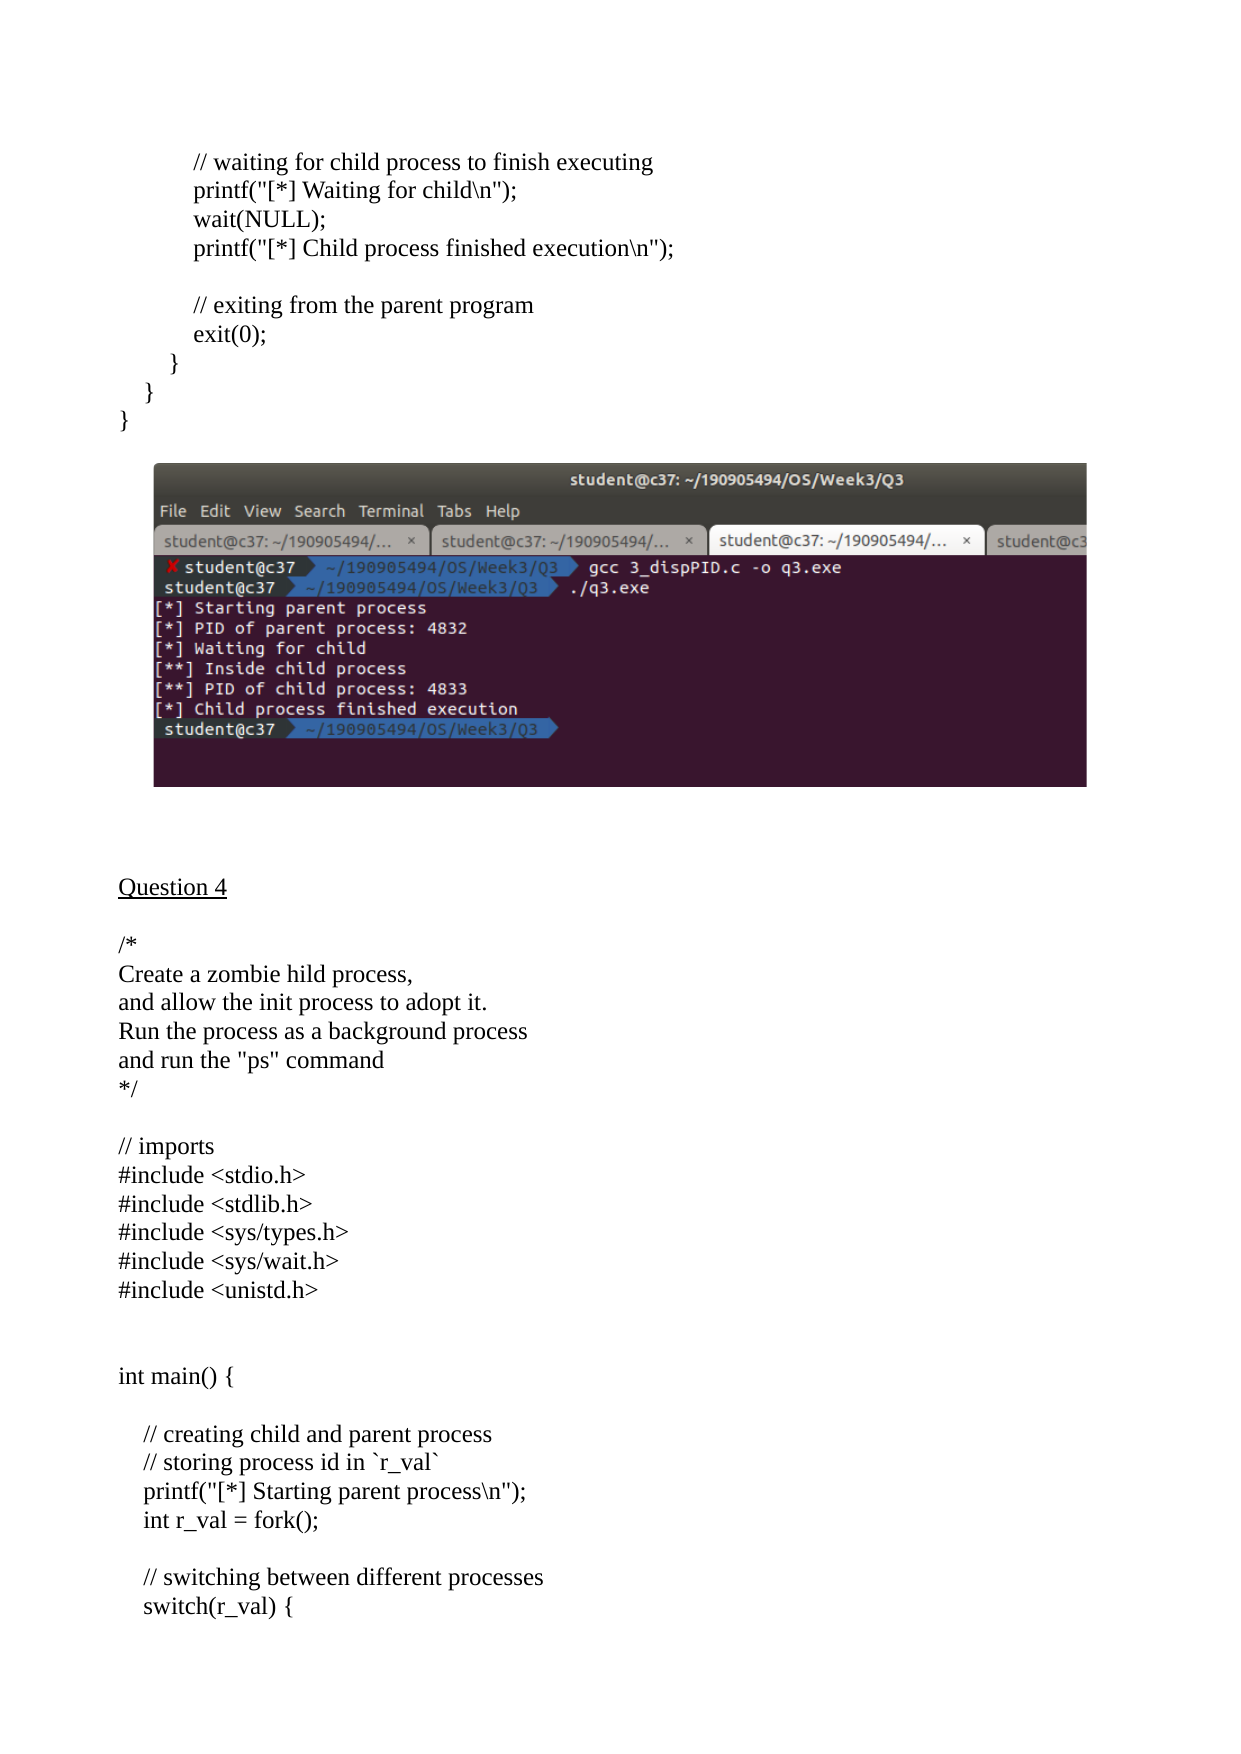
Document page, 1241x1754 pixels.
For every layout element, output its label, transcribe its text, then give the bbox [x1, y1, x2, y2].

text } [118, 377, 1122, 406]
text // storing process id in `r_val` [118, 1447, 1122, 1476]
text printf("[*] Child process finished execution\n"); [118, 233, 1122, 262]
text printf("[*] Waiting for child\n"); [118, 176, 1122, 204]
text } [118, 406, 1122, 434]
text and run the "ps" command [118, 1045, 1122, 1074]
text #include <stdlib.h> [118, 1189, 1122, 1217]
text Run the process as a background process [118, 1016, 1122, 1045]
text #include <stdio.h> [118, 1160, 1122, 1189]
text // creating child and parent process [118, 1419, 1122, 1447]
text */ [118, 1074, 1122, 1102]
text printf("[*] Starting parent process\n"); [118, 1476, 1122, 1505]
text #include <sys/types.h> [118, 1217, 1122, 1246]
text // switching between different processes [118, 1562, 1122, 1591]
text } [118, 348, 1122, 377]
text // exiting from the parent program [118, 291, 1122, 319]
text Question 4 [118, 872, 1122, 901]
text switch(r_val) { [118, 1591, 1122, 1620]
text int r_val = fork(); [118, 1505, 1122, 1534]
picture [153, 463, 1087, 787]
text // waiting for child process to finish executing [118, 147, 1122, 176]
text exit(0); [118, 319, 1122, 348]
text #include <unistd.h> [118, 1275, 1122, 1304]
text // imports [118, 1131, 1122, 1160]
text /* [118, 930, 1122, 959]
text int main() { [118, 1361, 1122, 1390]
text and allow the init process to adopt it. [118, 987, 1122, 1016]
text Create a zombie hild process, [118, 959, 1122, 987]
text #include <sys/wait.h> [118, 1246, 1122, 1275]
text wait(NULL); [118, 204, 1122, 233]
